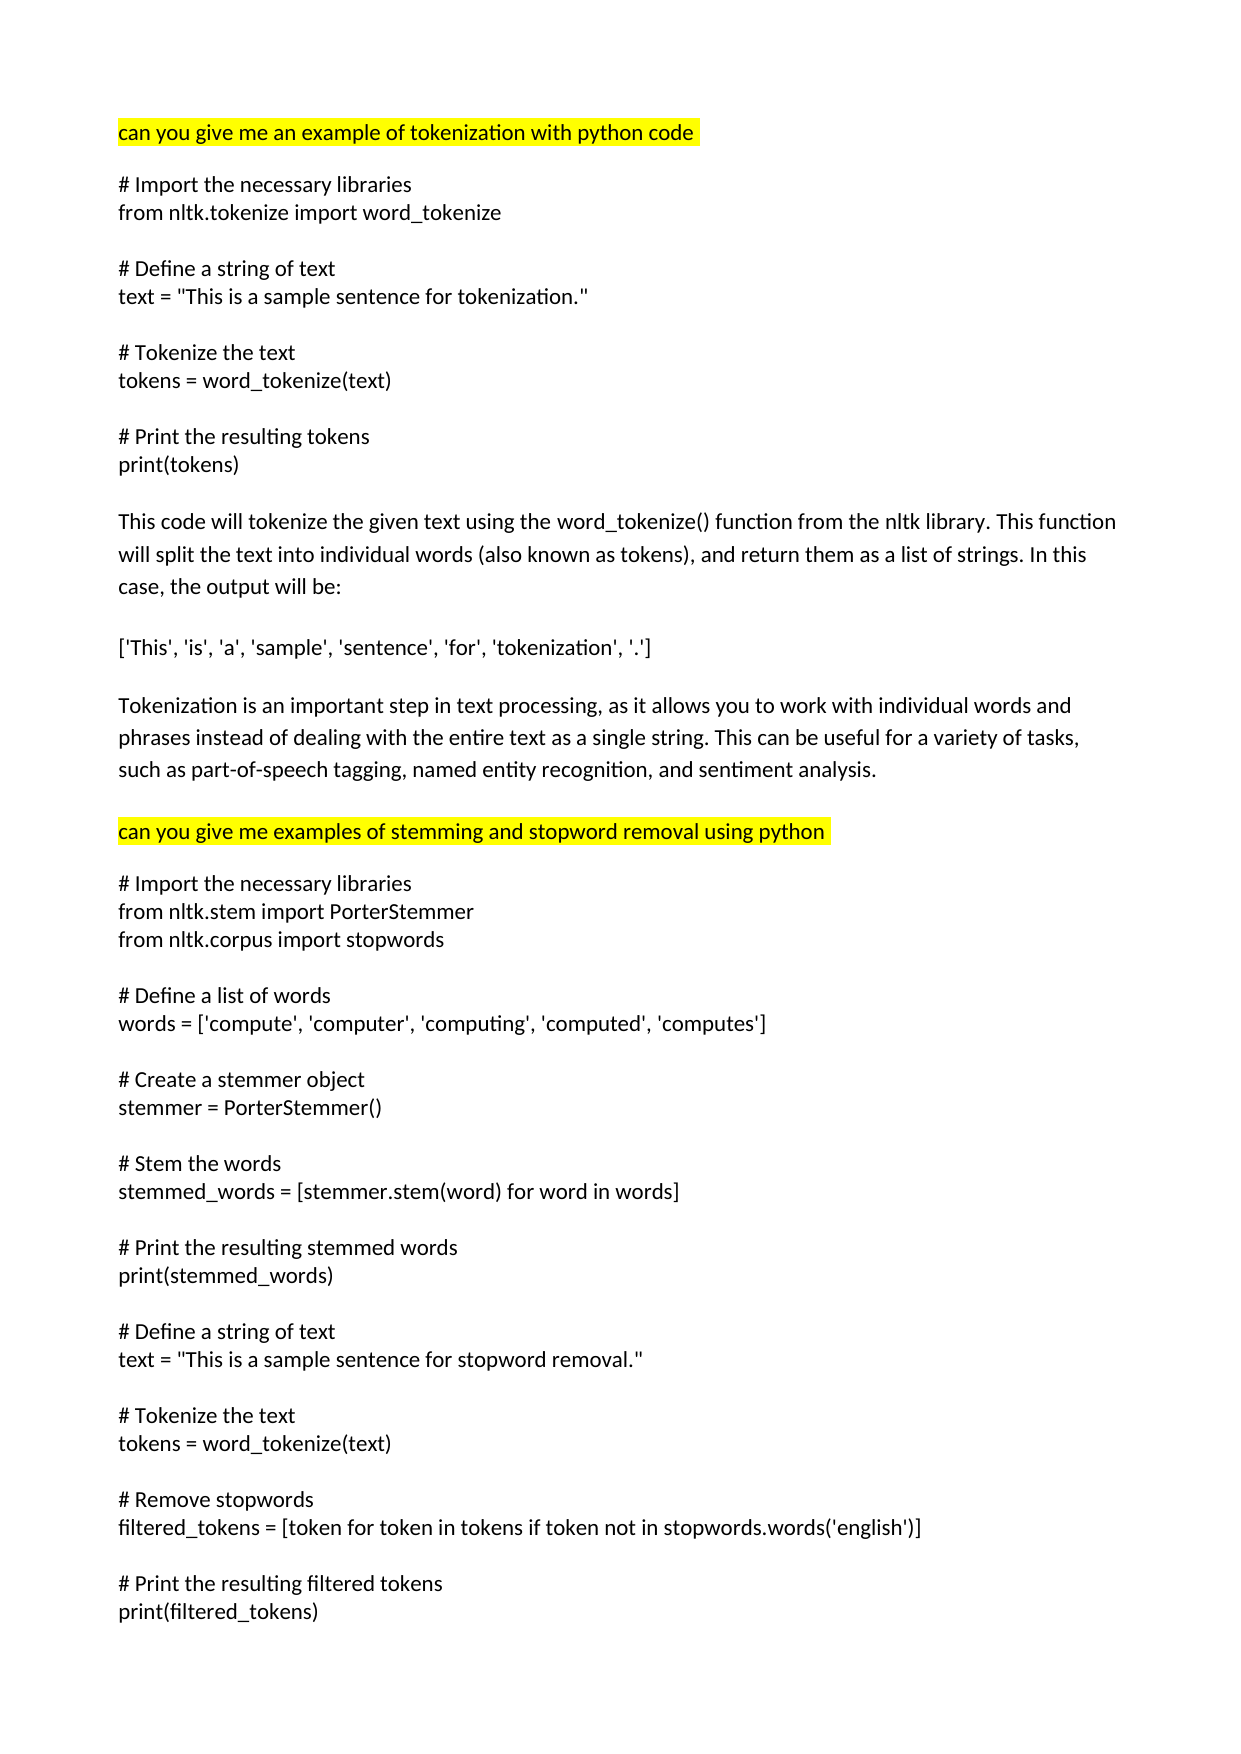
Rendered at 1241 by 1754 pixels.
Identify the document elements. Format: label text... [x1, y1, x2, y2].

text # Define a list of words [118, 981, 1122, 1009]
text filtered_tokens = [token for token in tokens if token not in stopwords.words('english')] [118, 1513, 1122, 1541]
text # Define a string of text [118, 1317, 1122, 1345]
text stemmer = PorterStemmer() [118, 1093, 1122, 1121]
text tokens = word_tokenize(text) [118, 1429, 1122, 1457]
text # Print the resulting filtered tokens [118, 1569, 1122, 1597]
text can you give me an example of tokenization with python code [118, 118, 1122, 146]
text print(tokens) [118, 450, 1122, 478]
text # Create a stemmer object [118, 1065, 1122, 1093]
text This code will tokenize the given text using the word_tokenize() function from the nltk library. This function will split the text into individual words (also known as tokens), and return them as a list of strings. In this case, the output will be: [118, 507, 1122, 600]
text words = ['compute', 'computer', 'computing', 'computed', 'computes'] [118, 1009, 1122, 1037]
text print(filtered_tokens) [118, 1597, 1122, 1625]
text # Remove stopwords [118, 1485, 1122, 1513]
text stemmed_words = [stemmer.stem(word) for word in words] [118, 1177, 1122, 1205]
text from nltk.stem import PorterStemmer [118, 897, 1122, 925]
text ['This', 'is', 'a', 'sample', 'sentence', 'for', 'tokenization', '.'] [118, 633, 1122, 662]
text text = "This is a sample sentence for stopword removal." [118, 1345, 1122, 1373]
text tokens = word_tokenize(text) [118, 366, 1122, 394]
text # Define a string of text [118, 254, 1122, 282]
text Tokenization is an important step in text processing, as it allows you to work with individual words and phrases instead of dealing with the entire text as a single string. This can be useful for a variety of tasks, such as part-of-speech tagging, named entity recognition, and sentiment analysis. [118, 691, 1122, 783]
text text = "This is a sample sentence for tokenization." [118, 282, 1122, 310]
text # Print the resulting stemmed words [118, 1233, 1122, 1261]
text from nltk.tokenize import word_tokenize [118, 198, 1122, 226]
text from nltk.corpus import stopwords [118, 925, 1122, 953]
text # Tokenize the text [118, 338, 1122, 366]
text # Print the resulting tokens [118, 422, 1122, 450]
text # Import the necessary libraries [118, 869, 1122, 897]
text # Stem the words [118, 1149, 1122, 1177]
text can you give me examples of stemming and stopword removal using python [118, 817, 1122, 845]
text # Tokenize the text [118, 1401, 1122, 1429]
text print(stemmed_words) [118, 1261, 1122, 1289]
text # Import the necessary libraries [118, 170, 1122, 198]
